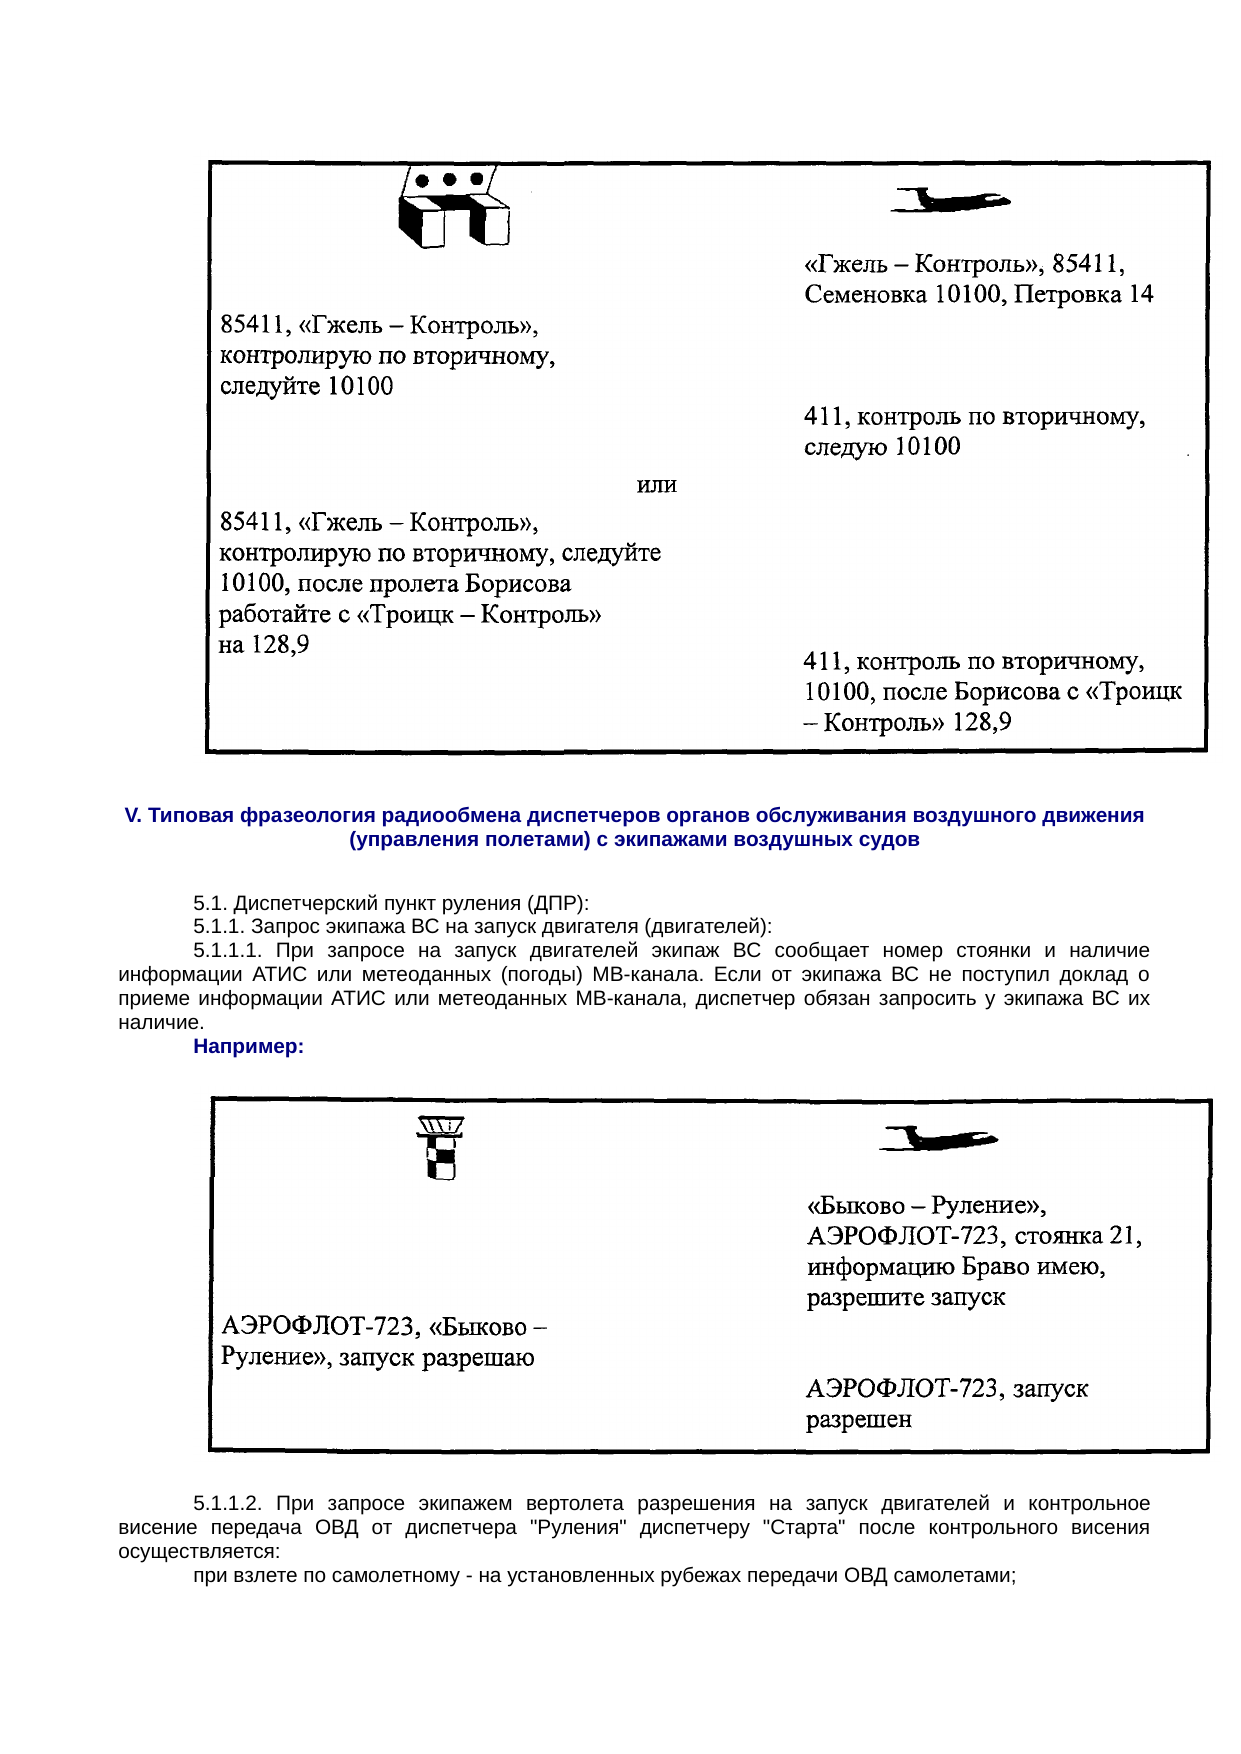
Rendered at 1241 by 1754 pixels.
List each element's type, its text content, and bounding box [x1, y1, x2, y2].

text 5.1.1.1. При запросе на запуск двигателей экипаж ВС сообщает номер стоянки и наличие информации АТИС или метеоданных (погоды) МВ-канала. Если от экипажа ВС не поступил доклад о приеме информации АТИС или метеоданных МВ-канала, диспетчер обязан запросить у экипажа ВС их наличие. [118, 938, 1152, 1034]
picture [193, 150, 1223, 763]
text 5.1.1.2. При запросе экипажем вертолета разрешения на запуск двигателей и контрольное висение передача ОВД от диспетчера "Руления" диспетчеру "Старта" после контрольного висения осуществляется: [118, 1491, 1152, 1562]
text Например: [118, 1034, 1152, 1058]
subtitle V. Типовая фразеология радиообмена диспетчеров органов обслуживания воздушного движения (управления полетами) с экипажами воздушных судов [118, 802, 1152, 850]
text при взлете по самолетному - на установленных рубежах передачи ОВД самолетами; [118, 1562, 1152, 1586]
text 5.1. Диспетчерский пункт руления (ДПР): [118, 890, 1152, 914]
text 5.1.1. Запрос экипажа ВС на запуск двигателя (двигателей): [118, 914, 1152, 938]
picture [193, 1086, 1222, 1462]
